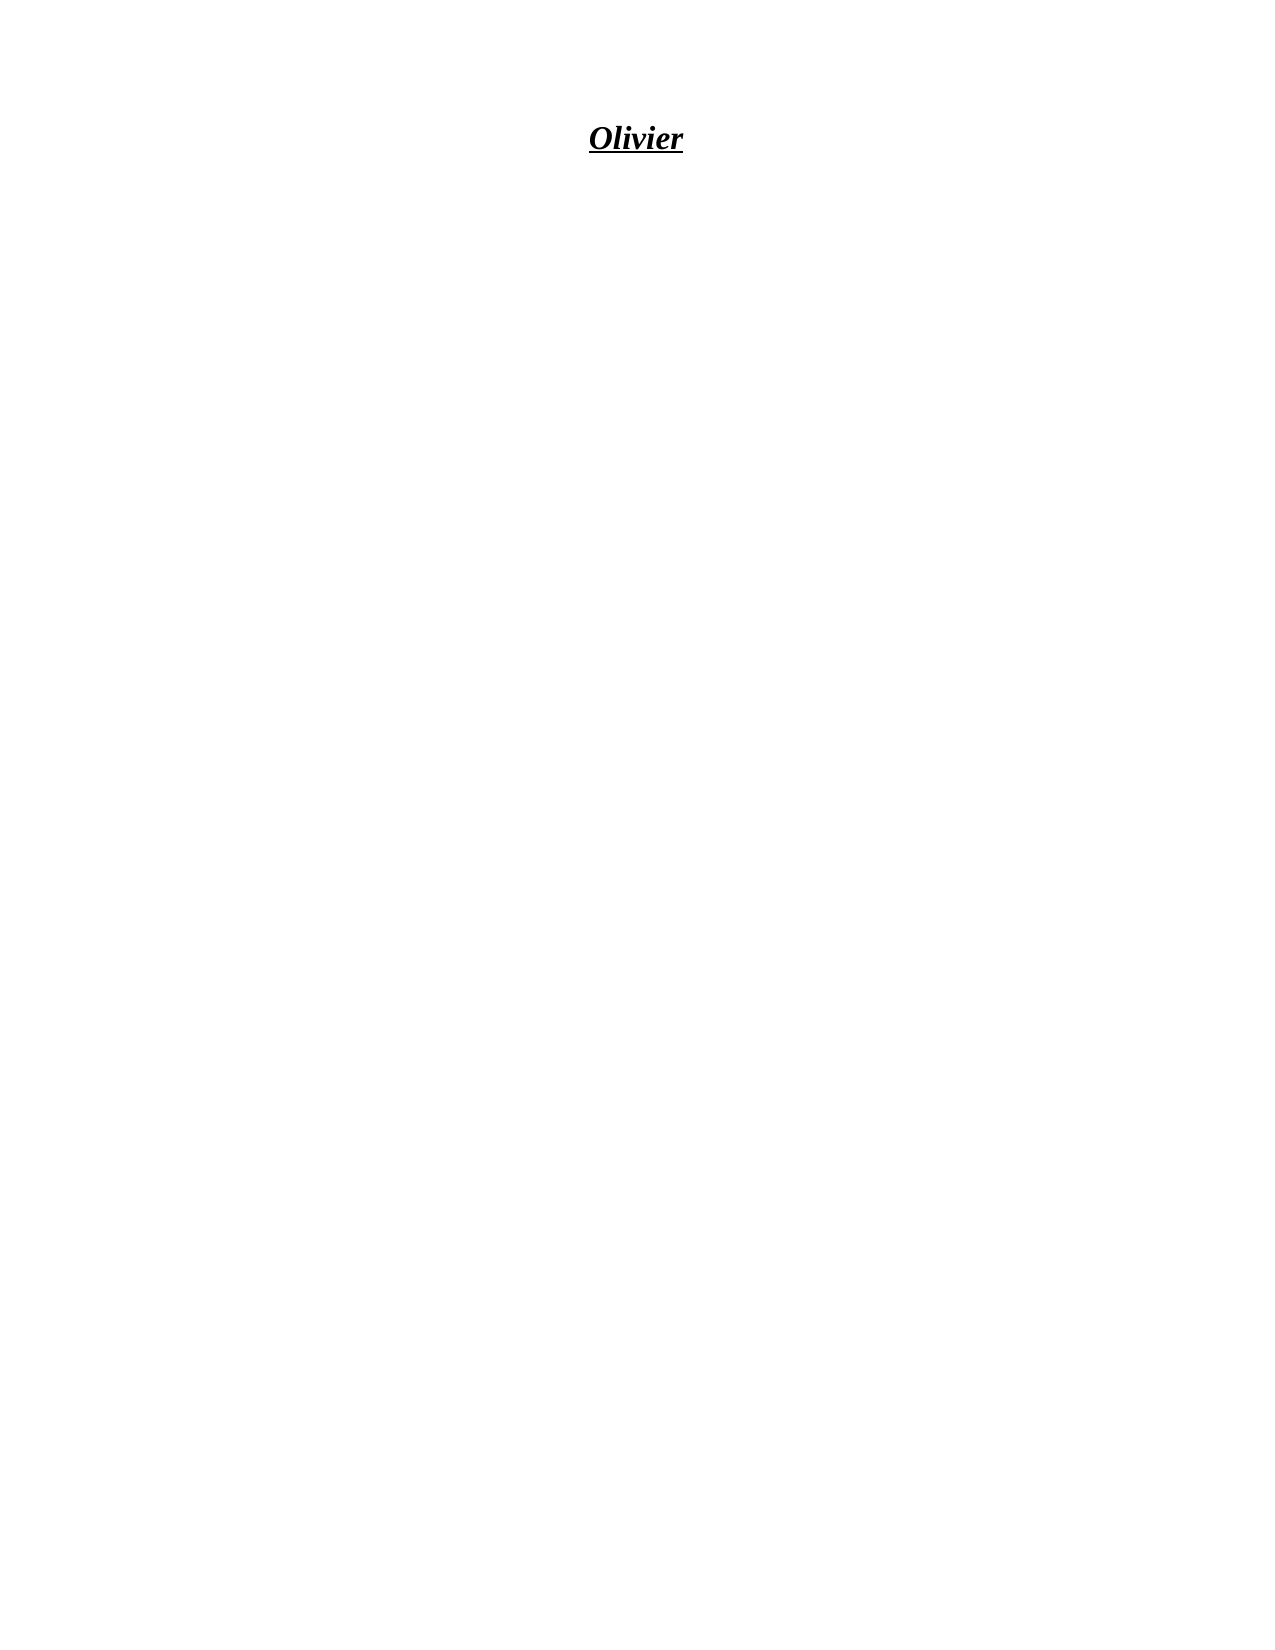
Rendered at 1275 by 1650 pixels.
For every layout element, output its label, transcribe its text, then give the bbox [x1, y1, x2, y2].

text Olivier [118, 118, 1157, 156]
